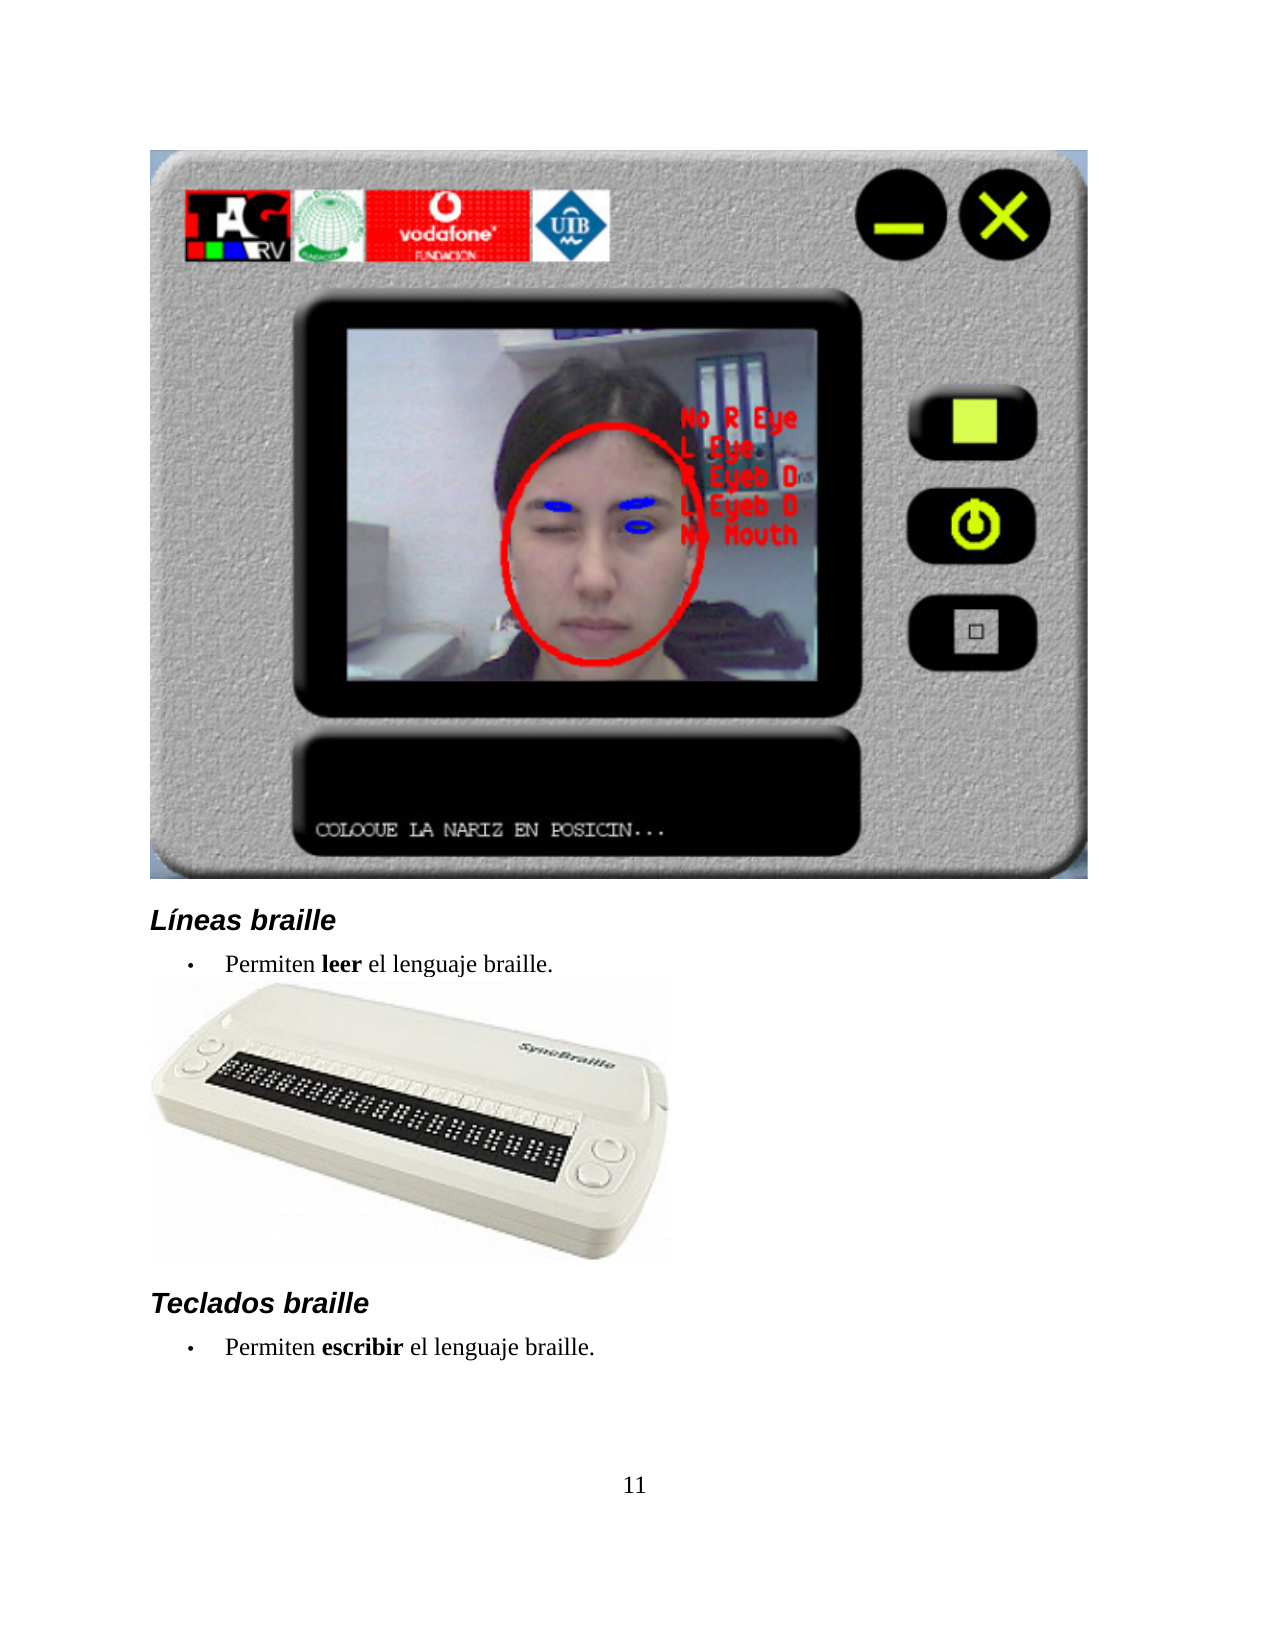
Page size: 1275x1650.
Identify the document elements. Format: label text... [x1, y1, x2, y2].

subtitle Teclados braille [150, 1286, 1125, 1320]
list Permiten leer el lenguaje braille. [187, 949, 1125, 978]
subtitle Líneas braille [150, 903, 1125, 937]
picture [150, 977, 671, 1262]
picture [150, 150, 1088, 879]
list Permiten escribir el lenguaje braille. [187, 1332, 1125, 1361]
